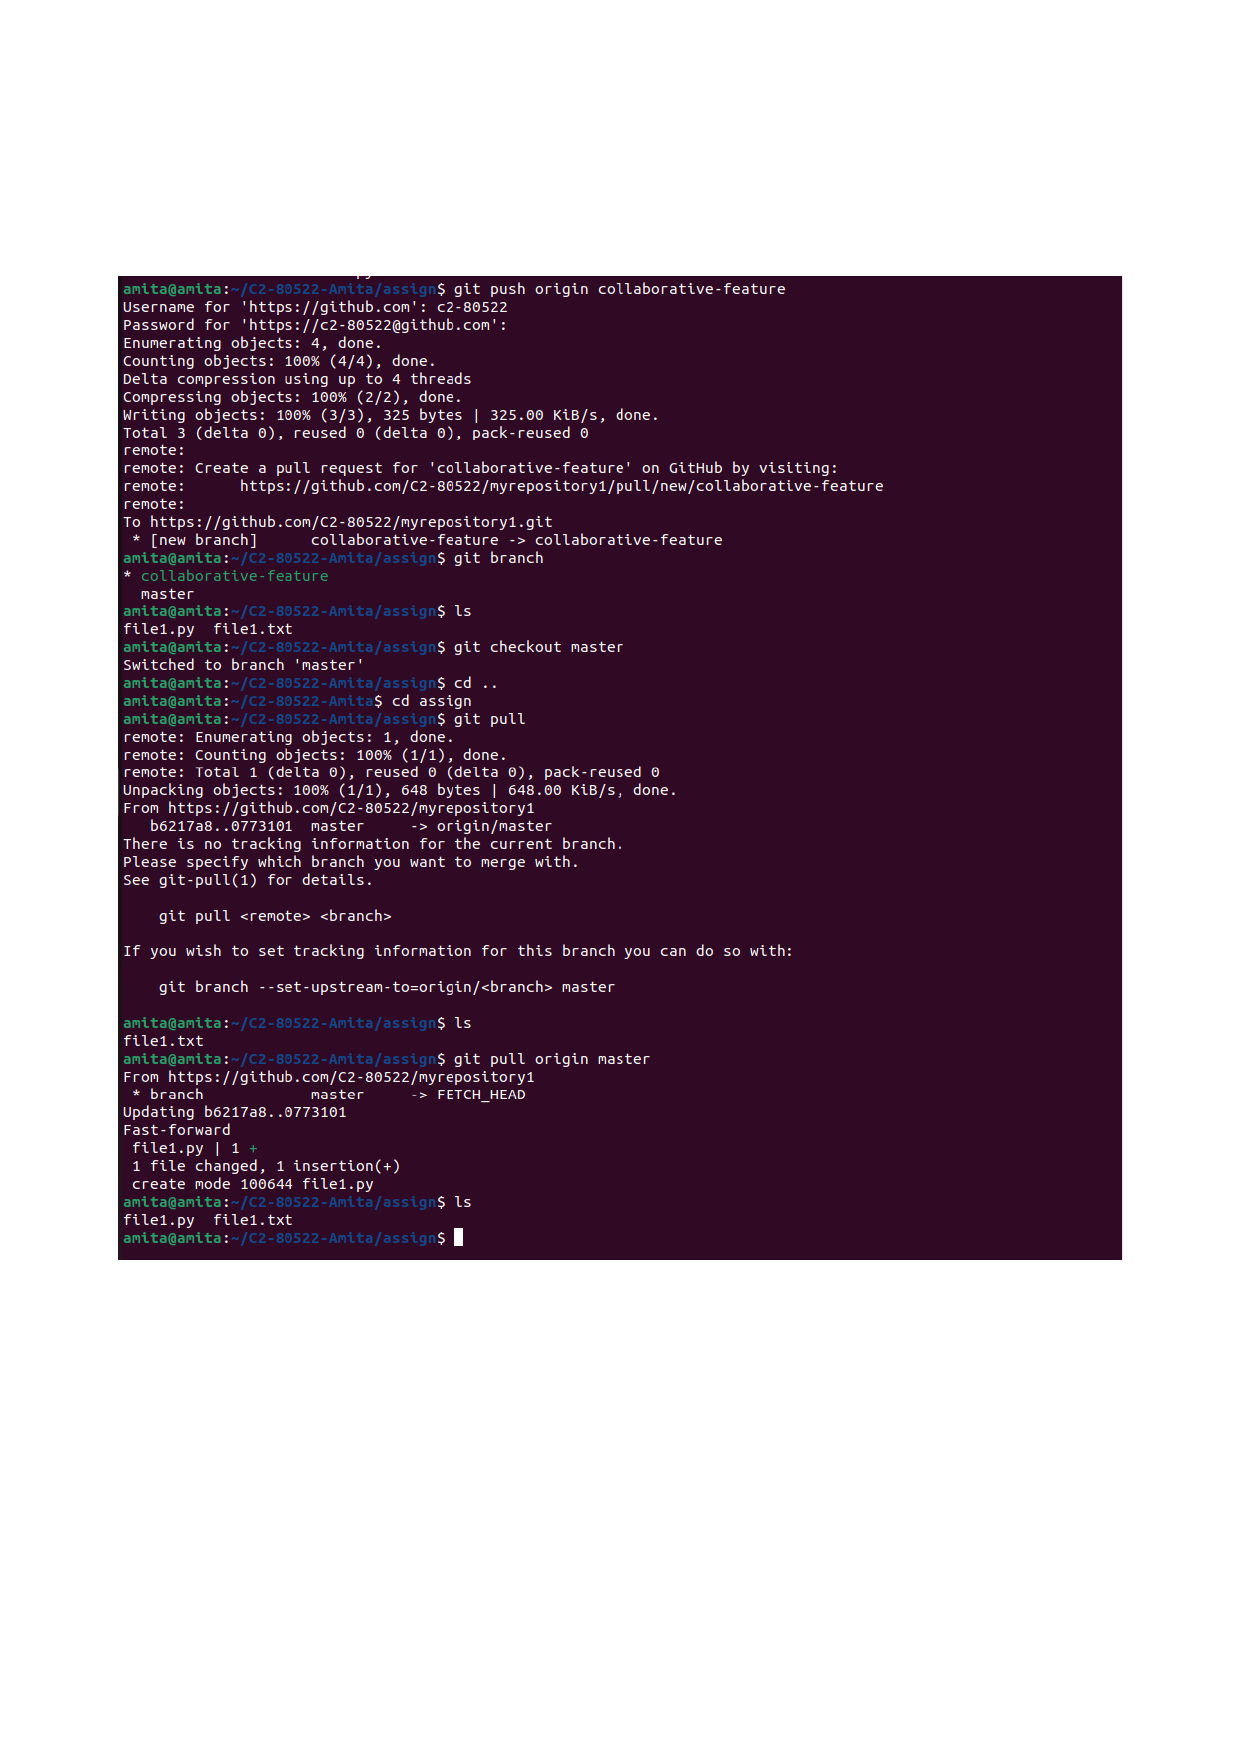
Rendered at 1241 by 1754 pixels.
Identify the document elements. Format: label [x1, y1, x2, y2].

picture [118, 276, 1123, 1260]
